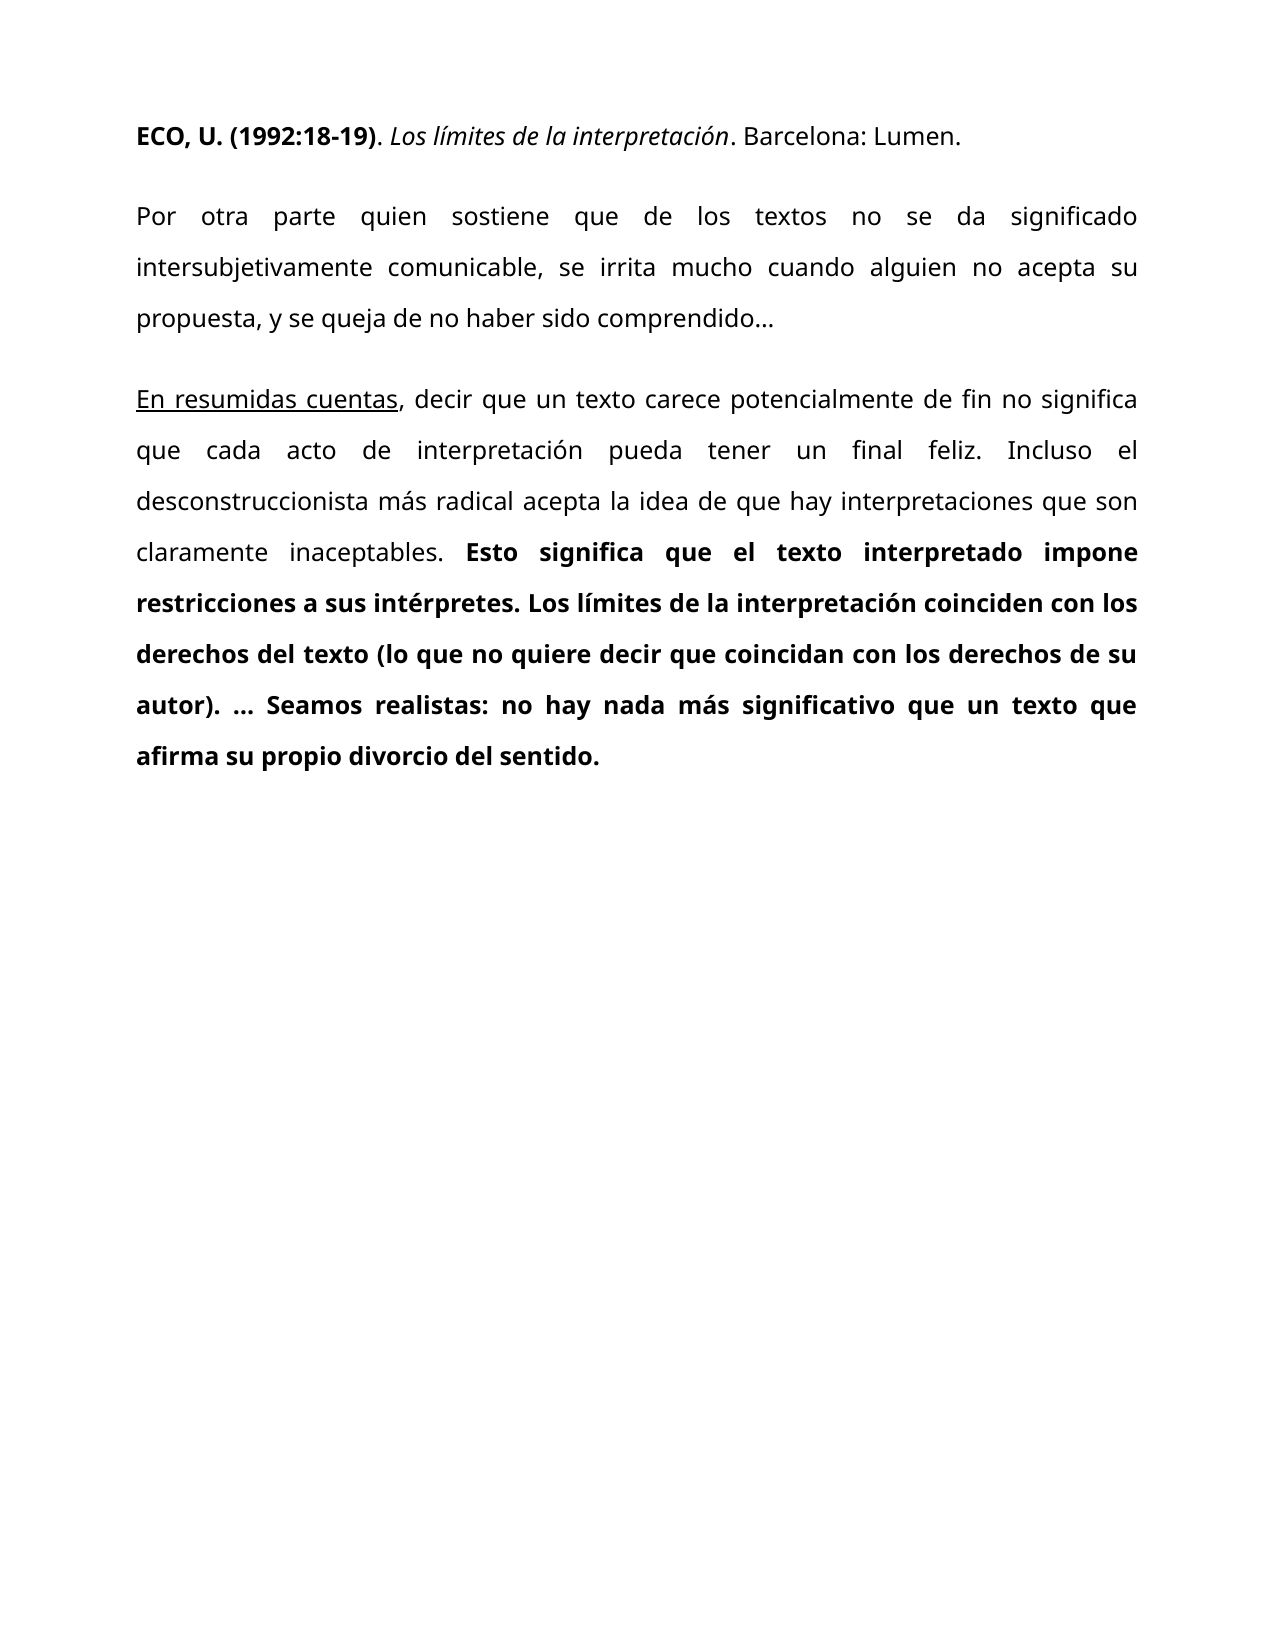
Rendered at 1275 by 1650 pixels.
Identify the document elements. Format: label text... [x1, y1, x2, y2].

text En resumidas cuentas, decir que un texto carece potencialmente de fin no significa que cada acto de interpretación pueda tener un final feliz. Incluso el desconstruccionista más radical acepta la idea de que hay interpretaciones que son claramente inaceptables. Esto significa que el texto interpretado impone restricciones a sus intérpretes. Los límites de la interpretación coinciden con los derechos del texto (lo que no quiere decir que coincidan con los derechos de su autor). … Seamos realistas: no hay nada más significativo que un texto que afirma su propio divorcio del sentido. [136, 381, 1139, 773]
text ECO, U. (1992:18-19). Los límites de la interpretación. Barcelona: Lumen. [136, 118, 1139, 152]
text Por otra parte quien sostiene que de los textos no se da significado intersubjetivamente comunicable, se irrita mucho cuando alguien no acepta su propuesta, y se queja de no haber sido comprendido… [136, 199, 1139, 335]
